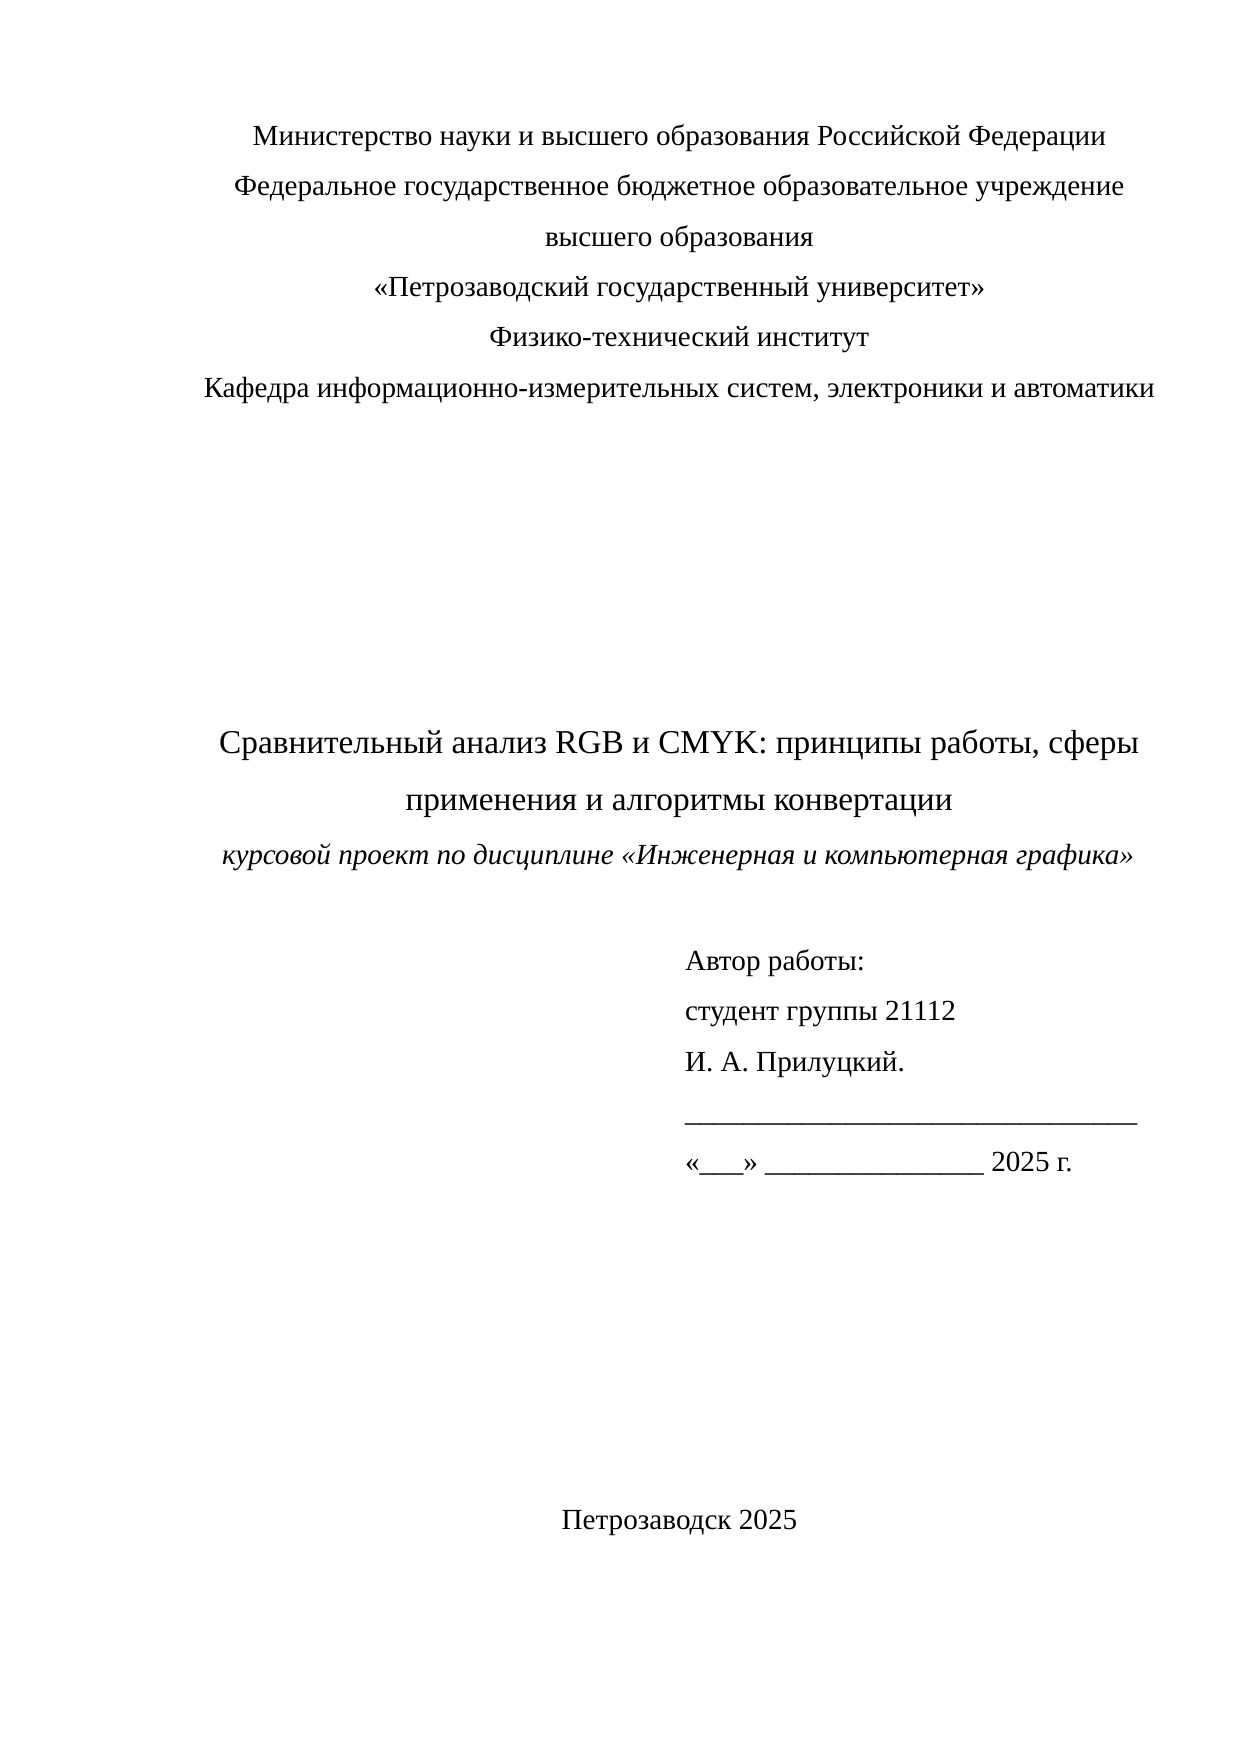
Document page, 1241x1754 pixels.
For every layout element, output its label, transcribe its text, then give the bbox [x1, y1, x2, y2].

text «Петрозаводский государственный университет» [177, 269, 1181, 303]
text Кафедра информационно-измерительных систем, электроники и автоматики [177, 370, 1181, 403]
text курсовой проект по дисциплине «Инженерная и компьютерная графика» [177, 837, 1181, 870]
text Министерство науки и высшего образования Российской Федерации [177, 118, 1181, 152]
text Сравнительный анализ RGB и CMYK: принципы работы, сферы применения и алгоритмы конвертации [177, 722, 1181, 818]
text Физико-технический институт [177, 319, 1181, 353]
text Федеральное государственное бюджетное образовательное учреждение высшего образования [177, 168, 1181, 252]
table_header [177, 938, 679, 1200]
table_header Автор работы: студент группы 21112 И. А. Прилуцкий. _______________________________ «___» _______________ 2025 г. [679, 938, 1187, 1200]
text Петрозаводск 2025 [177, 1502, 1181, 1536]
